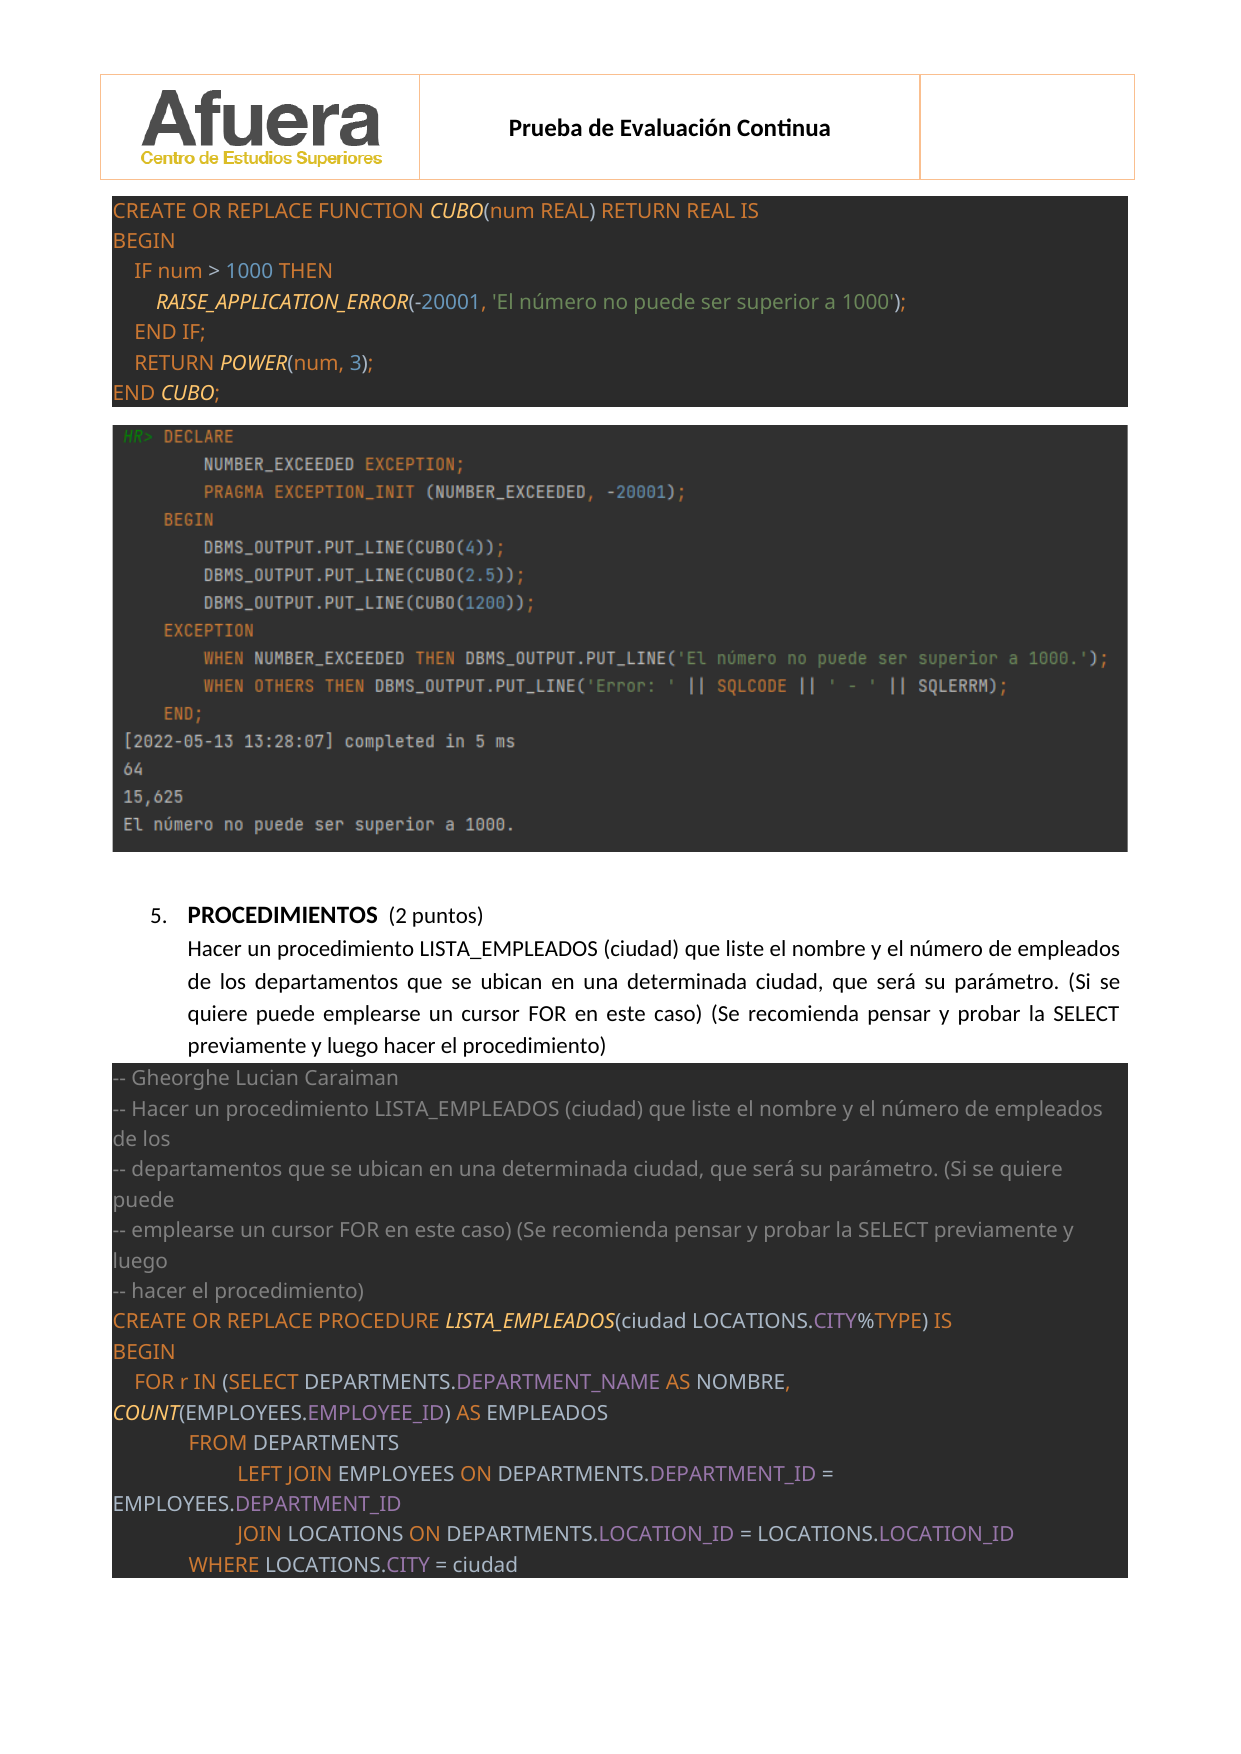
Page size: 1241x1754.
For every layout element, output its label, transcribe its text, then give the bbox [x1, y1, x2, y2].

list PROCEDIMIENTOS (2 puntos) [150, 899, 1122, 930]
text -- Gheorghe Lucian Caraiman -- Hacer un procedimiento LISTA_EMPLEADOS (ciudad) que liste el nombre y el número de empleados de los -- departamentos que se ubican en una determinada ciudad, que será su parámetro. (Si se quiere puede -- emplearse un cursor FOR en este caso) (Se recomienda pensar y probar la SELECT previamente y luego -- hacer el procedimiento) CREATE OR REPLACE PROCEDURE LISTA_EMPLEADOS(ciudad LOCATIONS.CITY%TYPE) IS BEGIN FOR r IN (SELECT DEPARTMENTS.DEPARTMENT_NAME AS NOMBRE, COUNT(EMPLOYEES.EMPLOYEE_ID) AS EMPLEADOS FROM DEPARTMENTS LEFT JOIN EMPLOYEES ON DEPARTMENTS.DEPARTMENT_ID = EMPLOYEES.DEPARTMENT_ID JOIN LOCATIONS ON DEPARTMENTS.LOCATION_ID = LOCATIONS.LOCATION_ID WHERE LOCATIONS.CITY = ciudad [112, 1063, 1128, 1578]
text Hacer un procedimiento LISTA_EMPLEADOS (ciudad) que liste el nombre y el número de empleados de los departamentos que se ubican en una determinada ciudad, que será su parámetro. (Si se quiere puede emplearse un cursor FOR en este caso) (Se recomienda pensar y probar la SELECT previamente y luego hacer el procedimiento) [187, 934, 1122, 1059]
picture [112, 425, 1128, 852]
picture [133, 83, 388, 171]
text CREATE OR REPLACE FUNCTION CUBO(num REAL) RETURN REAL IS BEGIN IF num > 1000 THEN RAISE_APPLICATION_ERROR(-20001, 'El número no puede ser superior a 1000'); END IF; RETURN POWER(num, 3); END CUBO; [112, 196, 1128, 407]
